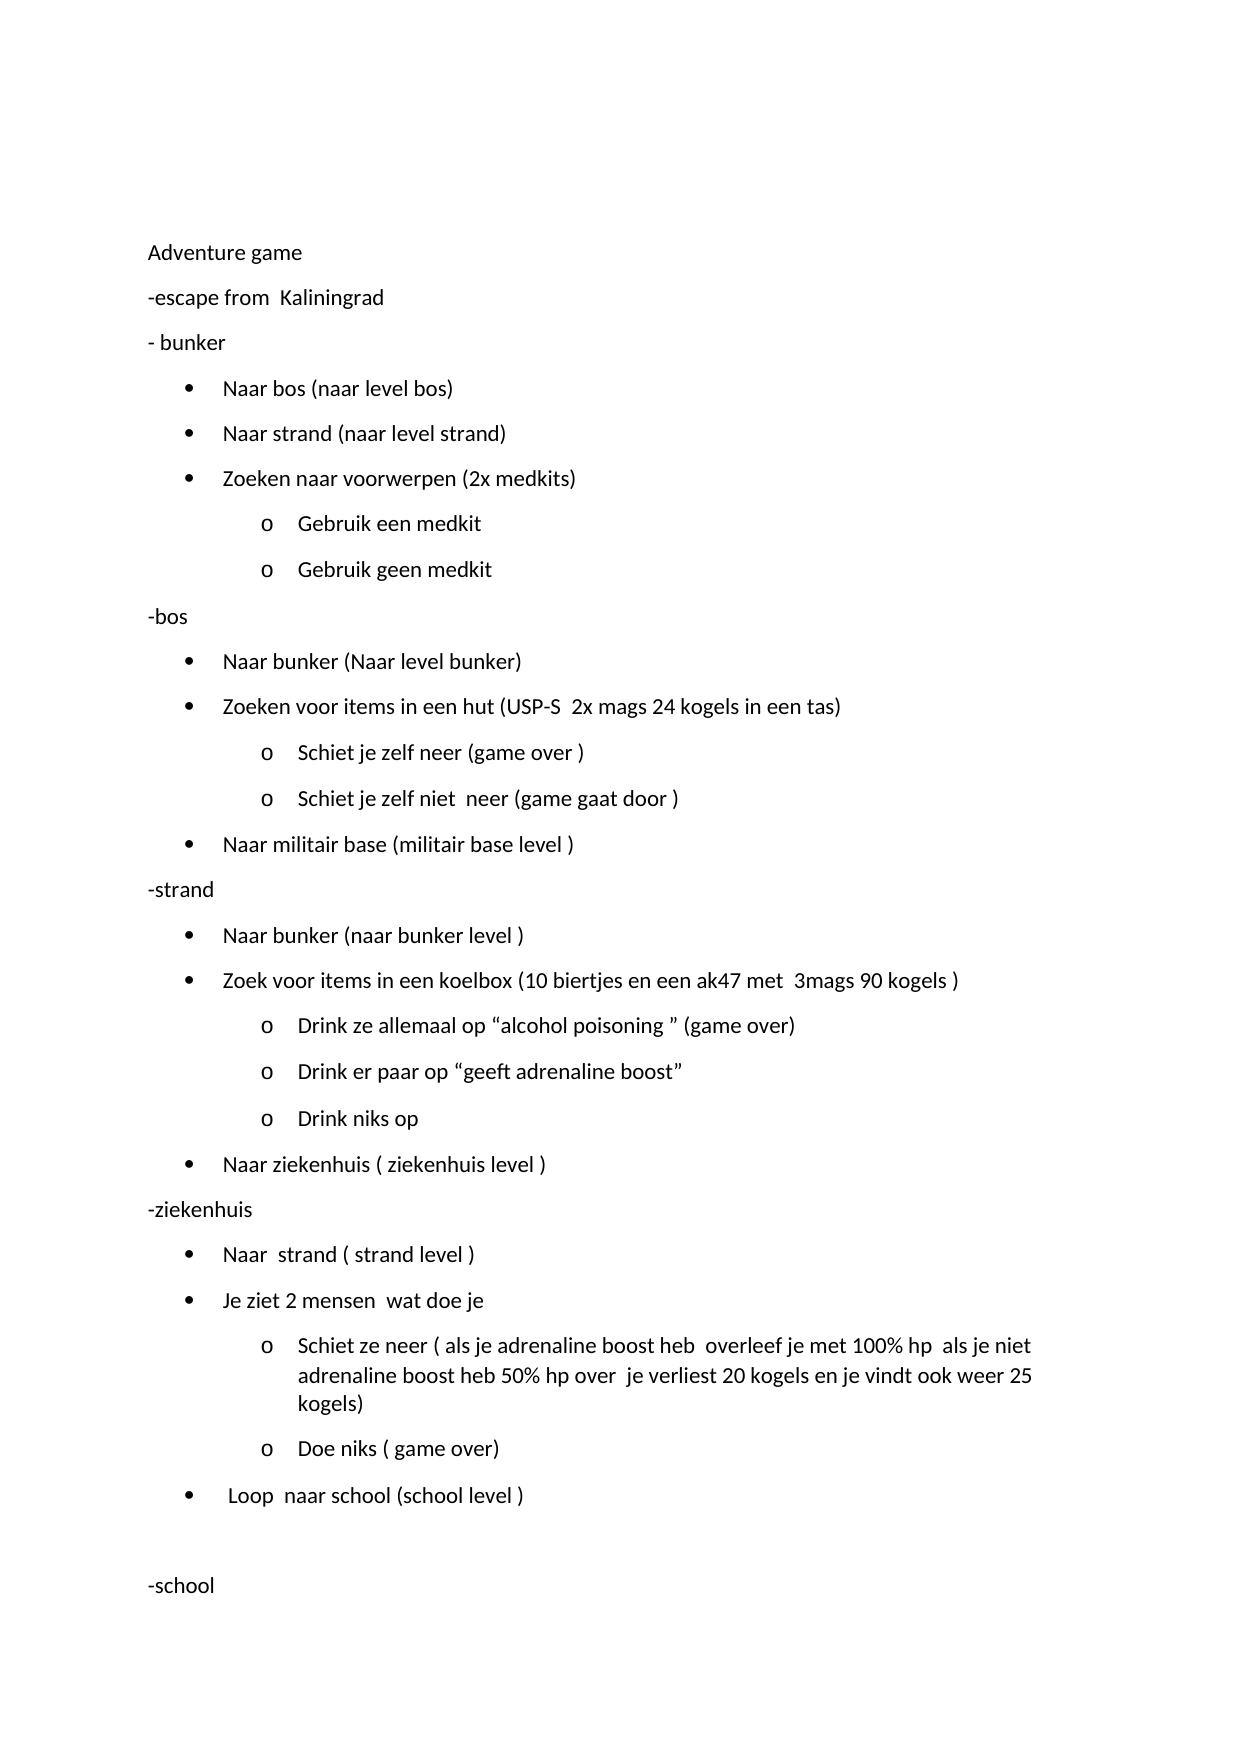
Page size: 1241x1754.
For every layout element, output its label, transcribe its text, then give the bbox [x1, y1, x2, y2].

list Zoeken voor items in een hut (USP-S 2x mags 24 kogels in een tas) [185, 692, 1093, 720]
text -school [148, 1571, 1093, 1599]
text -strand [148, 876, 1093, 903]
list Naar strand (naar level strand) [185, 419, 1093, 447]
list Schiet ze neer ( als je adrenaline boost heb overleef je met 100% hp als je niet adrenaline boost heb 50% hp over je verliest 20 kogels en je vindt ook weer 25 kogels) [260, 1331, 1093, 1417]
text - bunker [148, 328, 1093, 356]
list Naar militair base (militair base level ) [185, 830, 1093, 858]
list Naar bunker (Naar level bunker) [185, 647, 1093, 675]
list Schiet je zelf neer (game over ) [260, 738, 1093, 767]
list Gebruik een medkit [260, 509, 1093, 538]
text -ziekenhuis [148, 1195, 1093, 1223]
list Zoeken naar voorwerpen (2x medkits) [185, 464, 1093, 492]
list Zoek voor items in een koelbox (10 biertjes en een ak47 met 3mags 90 kogels ) [185, 966, 1093, 994]
list Drink niks op [260, 1104, 1093, 1133]
list Naar bunker (naar bunker level ) [185, 921, 1093, 949]
list Loop naar school (school level ) [185, 1481, 1093, 1509]
text -bos [148, 602, 1093, 630]
text -escape from Kaliningrad [148, 283, 1093, 311]
text Adventure game [148, 238, 1093, 266]
list Naar ziekenhuis ( ziekenhuis level ) [185, 1150, 1093, 1178]
list Naar bos (naar level bos) [185, 374, 1093, 402]
list Schiet je zelf niet neer (game gaat door ) [260, 784, 1093, 813]
list Je ziet 2 mensen wat doe je [185, 1286, 1093, 1314]
list Drink ze allemaal op “alcohol poisoning ” (game over) [260, 1011, 1093, 1040]
list Gebruik geen medkit [260, 556, 1093, 585]
list Drink er paar op “geeft adrenaline boost” [260, 1057, 1093, 1087]
list Doe niks ( game over) [260, 1434, 1093, 1464]
list Naar strand ( strand level ) [185, 1241, 1093, 1269]
